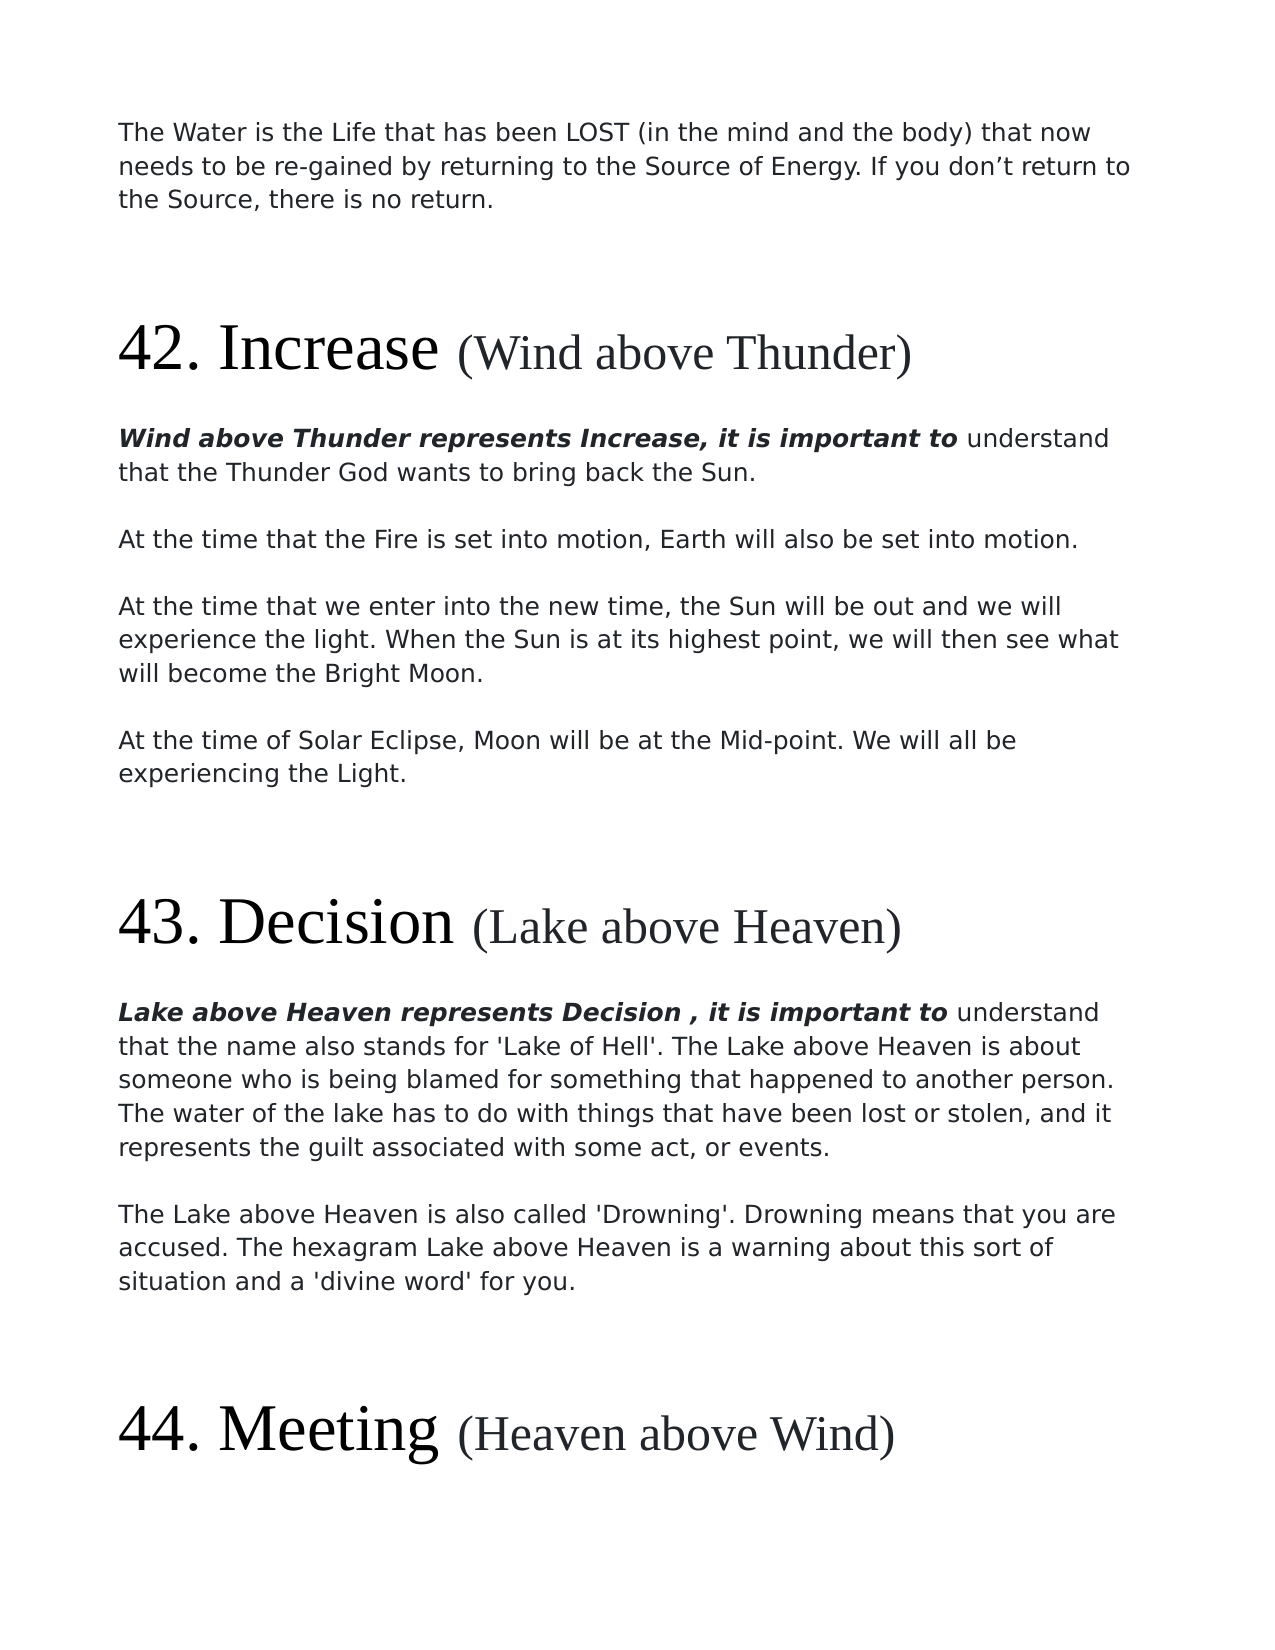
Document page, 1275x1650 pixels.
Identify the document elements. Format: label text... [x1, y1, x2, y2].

text 44. Meeting (Heaven above Wind) [118, 1388, 1157, 1465]
text Wind above Thunder represents Increase, it is important to understand that the Thunder God wants to bring back the Sun. [118, 424, 1157, 487]
text 42. Increase (Wind above Thunder) [118, 307, 1157, 383]
text The Water is the Life that has been LOST (in the mind and the body) that now needs to be re-gained by returning to the Source of Energy. If you don’t return to the Source, there is no return. [118, 118, 1157, 214]
text At the time that we enter into the new time, the Sun will be out and we will experience the light. When the Sun is at its highest point, we will then see what will become the Bright Moon. [118, 592, 1157, 688]
text Lake above Heaven represents Decision , it is important to understand that the name also stands for 'Lake of Hell'. The Lake above Heaven is about someone who is being blamed for something that happened to another person. The water of the lake has to do with things that have been lost or stolen, and it represents the guilt associated with some act, or events. [118, 998, 1157, 1162]
text At the time that the Fire is set into motion, Earth will also be set into motion. [118, 525, 1157, 554]
text At the time of Solar Eclipse, Moon will be at the Mid-point. We will all be experiencing the Light. [118, 726, 1157, 789]
text The Lake above Heaven is also called 'Drowning'. Drowning means that you are accused. The hexagram Lake above Heaven is a warning about this sort of situation and a 'divine word' for you. [118, 1200, 1157, 1296]
text 43. Decision (Lake above Heaven) [118, 881, 1157, 958]
